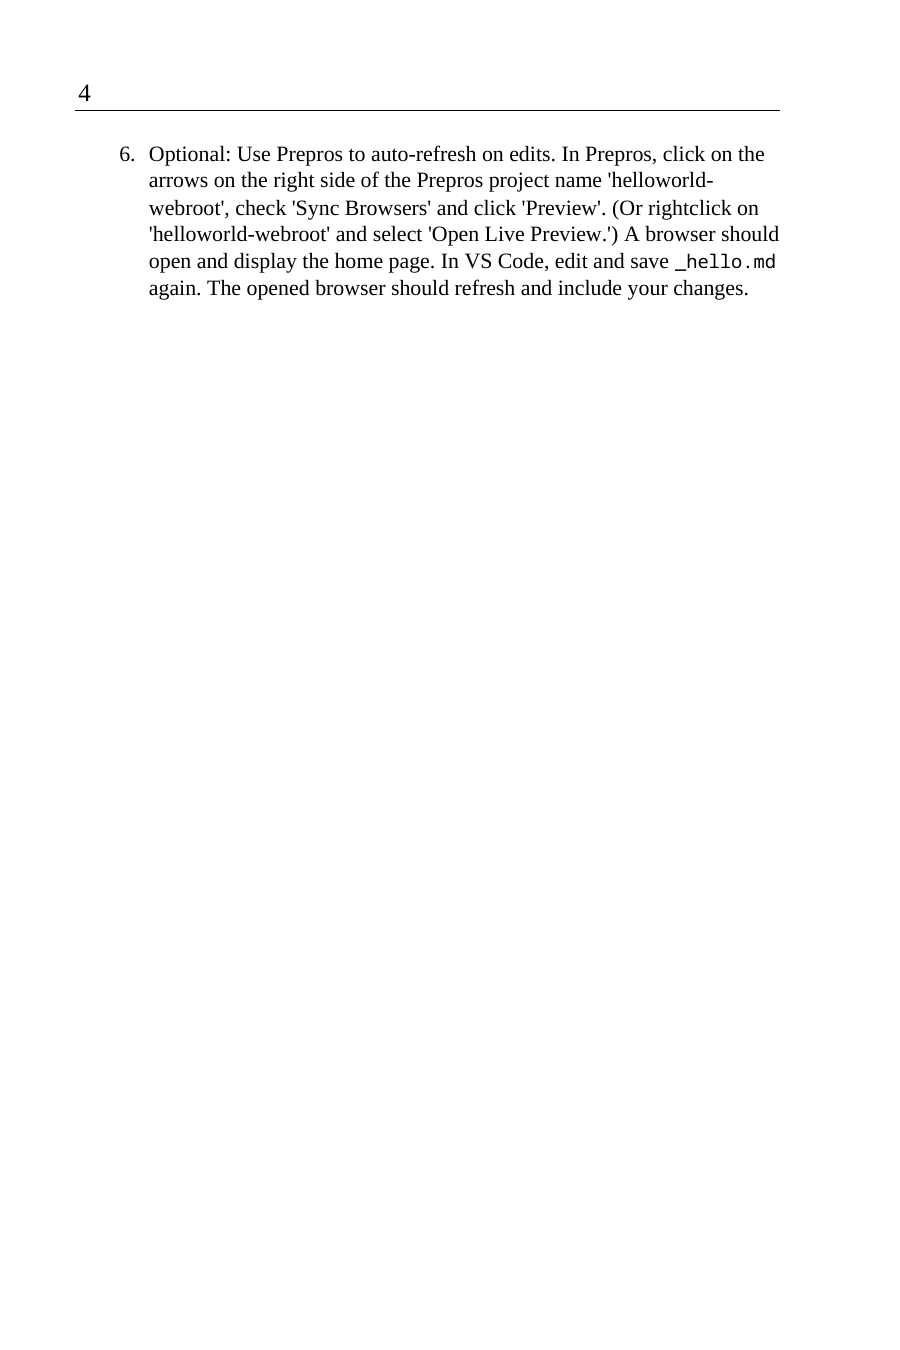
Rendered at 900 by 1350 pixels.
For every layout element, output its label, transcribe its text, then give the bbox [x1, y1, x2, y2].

list Optional: Use Prepros to auto-refresh on edits. In Prepros, click on the arrows on the right side of the Prepros project name 'helloworld-webroot', check 'Sync Browsers' and click 'Preview'. (Or rightclick on 'helloworld-webroot' and select 'Open Live Preview.') A browser should open and display the home page. In VS Code, edit and save _hello.md again. The opened browser should refresh and include your changes. [119, 139, 780, 301]
